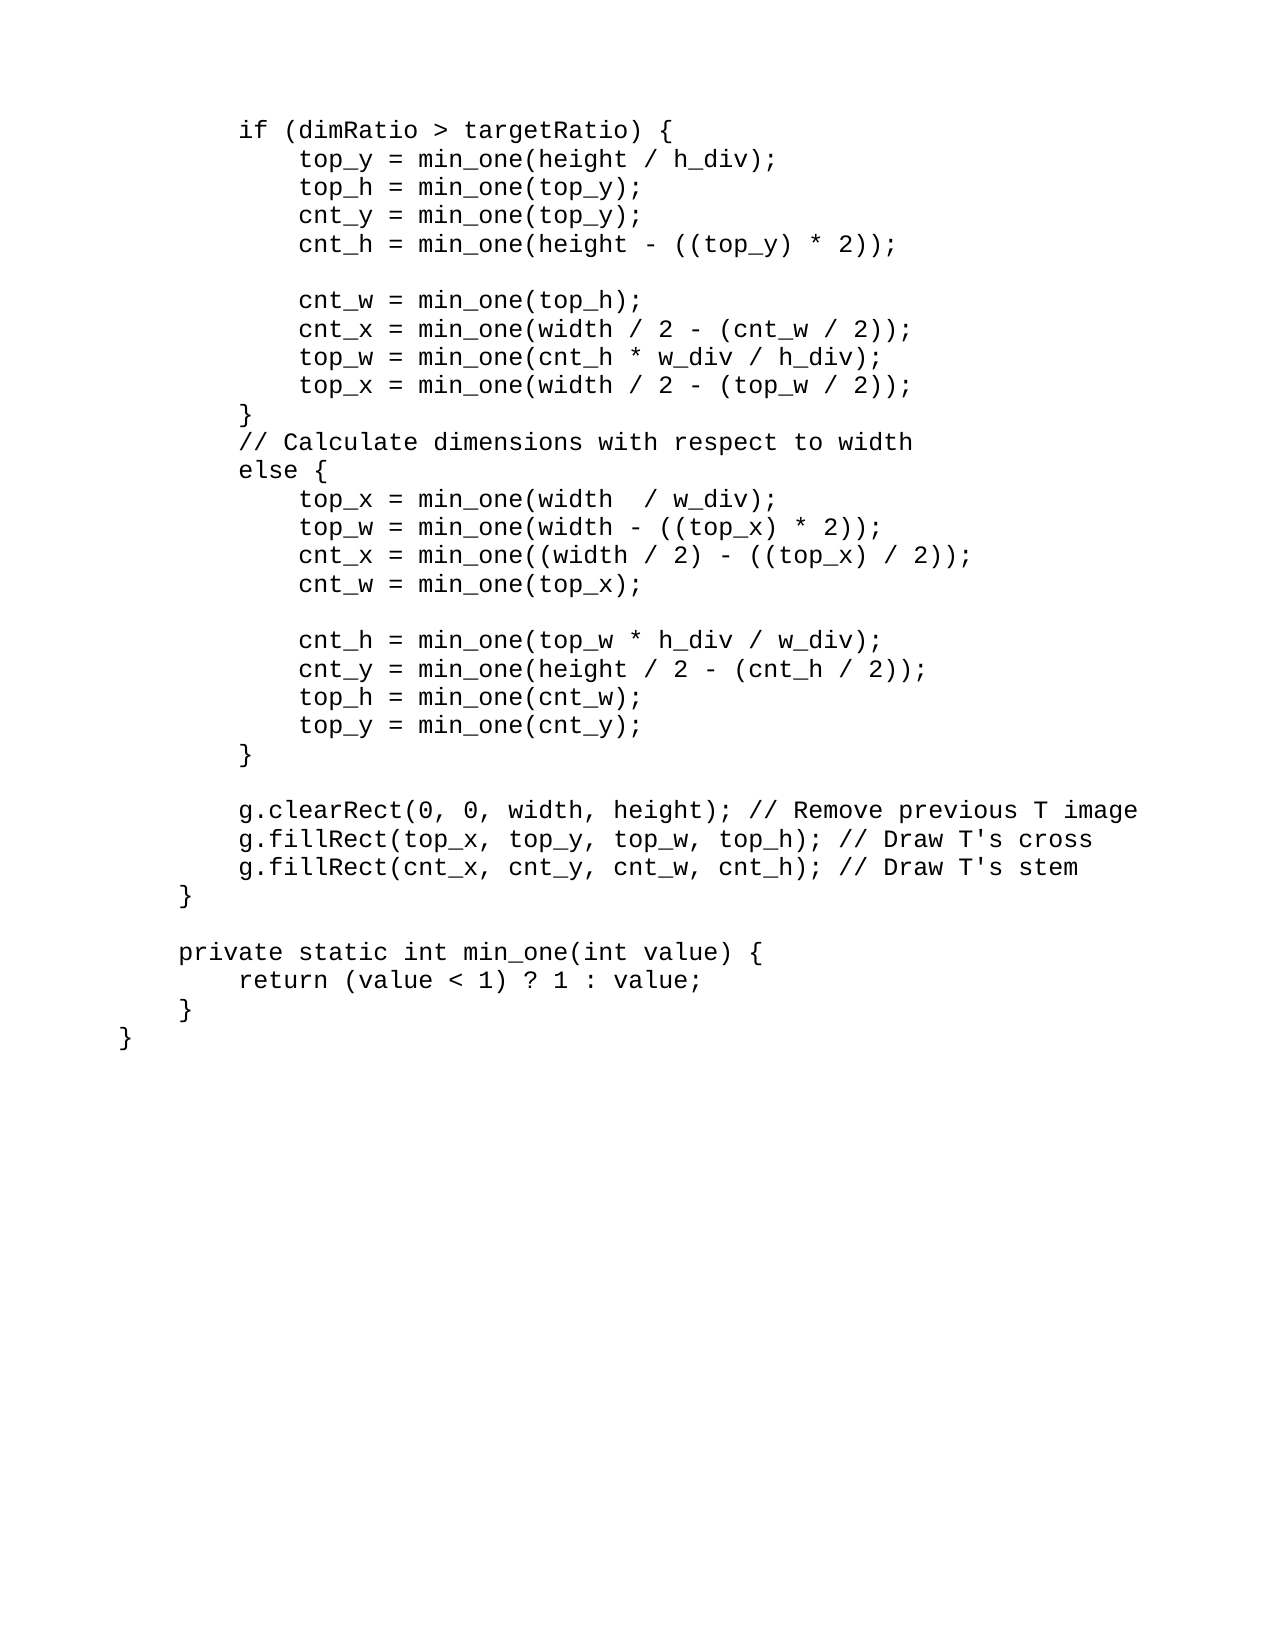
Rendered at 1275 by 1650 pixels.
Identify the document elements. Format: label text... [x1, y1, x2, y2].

text } [118, 1025, 1157, 1053]
text } [118, 401, 1157, 430]
text } [118, 883, 1157, 911]
text top_h = min_one(cnt_w); [118, 685, 1157, 713]
text cnt_w = min_one(top_x); [118, 571, 1157, 600]
text return (value < 1) ? 1 : value; [118, 968, 1157, 996]
text cnt_h = min_one(height - ((top_y) * 2)); [118, 231, 1157, 260]
text g.fillRect(top_x, top_y, top_w, top_h); // Draw T's cross [118, 826, 1157, 855]
text top_y = min_one(cnt_y); [118, 713, 1157, 741]
text if (dimRatio > targetRatio) { [118, 118, 1157, 146]
text // Calculate dimensions with respect to width [118, 430, 1157, 458]
text top_w = min_one(width - ((top_x) * 2)); [118, 515, 1157, 543]
text top_w = min_one(cnt_h * w_div / h_div); [118, 345, 1157, 373]
text cnt_w = min_one(top_h); [118, 288, 1157, 316]
text } [118, 741, 1157, 770]
text cnt_x = min_one((width / 2) - ((top_x) / 2)); [118, 543, 1157, 571]
text cnt_h = min_one(top_w * h_div / w_div); [118, 628, 1157, 656]
text top_y = min_one(height / h_div); [118, 146, 1157, 175]
text g.fillRect(cnt_x, cnt_y, cnt_w, cnt_h); // Draw T's stem [118, 855, 1157, 883]
text private static int min_one(int value) { [118, 940, 1157, 968]
text top_x = min_one(width / w_div); [118, 486, 1157, 515]
text top_h = min_one(top_y); [118, 175, 1157, 203]
text cnt_y = min_one(height / 2 - (cnt_h / 2)); [118, 656, 1157, 685]
text g.clearRect(0, 0, width, height); // Remove previous T image [118, 798, 1157, 826]
text cnt_x = min_one(width / 2 - (cnt_w / 2)); [118, 316, 1157, 345]
text cnt_y = min_one(top_y); [118, 203, 1157, 231]
text top_x = min_one(width / 2 - (top_w / 2)); [118, 373, 1157, 401]
text } [118, 996, 1157, 1025]
text else { [118, 458, 1157, 486]
